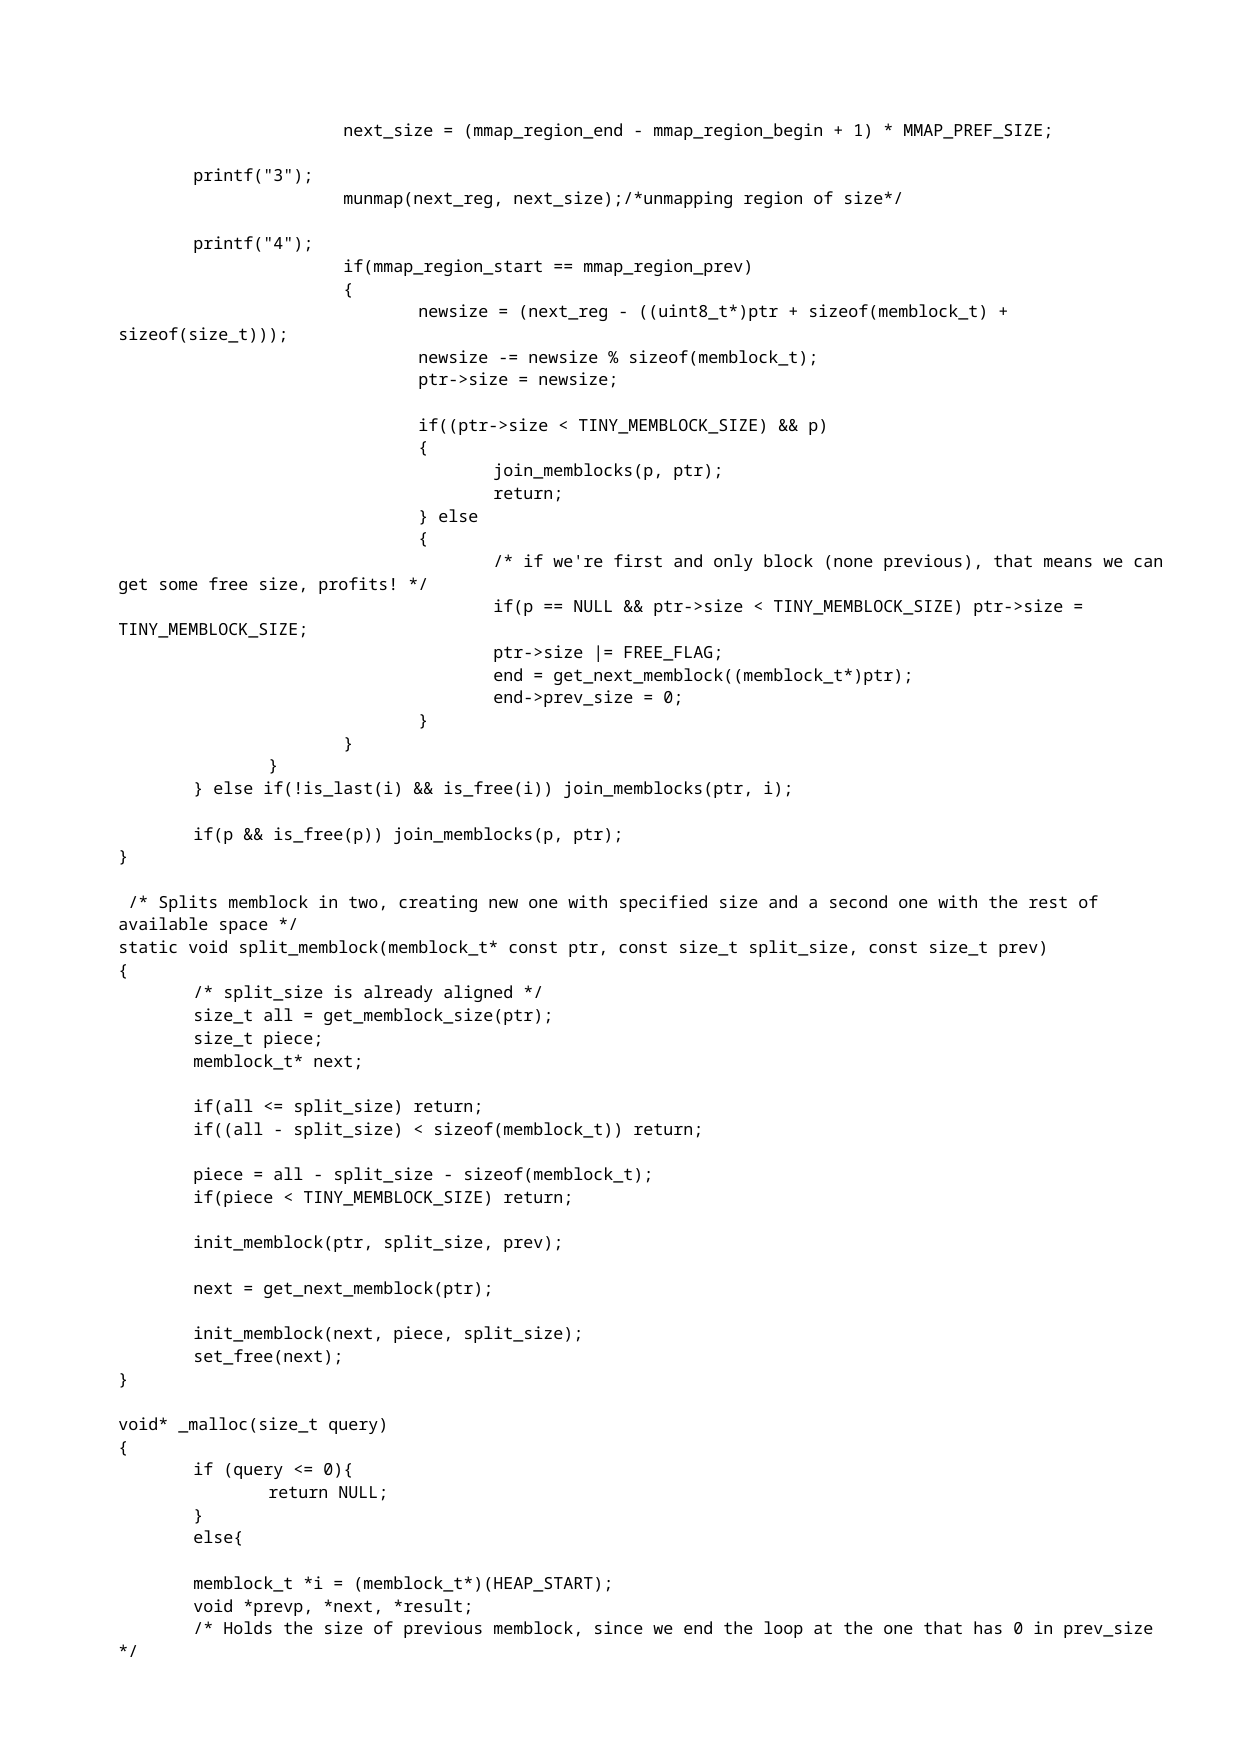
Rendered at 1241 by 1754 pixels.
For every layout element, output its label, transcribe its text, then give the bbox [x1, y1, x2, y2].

text next_size = (mmap_region_end - mmap_region_begin + 1) * MMAP_PREF_SIZE; printf("3"); munmap(next_reg, next_size);/*unmapping region of size*/ printf("4"); if(mmap_region_start == mmap_region_prev) { newsize = (next_reg - ((uint8_t*)ptr + sizeof(memblock_t) + sizeof(size_t))); newsize -= newsize % sizeof(memblock_t); ptr->size = newsize; if((ptr->size < TINY_MEMBLOCK_SIZE) && p) { join_memblocks(p, ptr); return; } else { /* if we're first and only block (none previous), that means we can get some free size, profits! */ if(p == NULL && ptr->size < TINY_MEMBLOCK_SIZE) ptr->size = TINY_MEMBLOCK_SIZE; ptr->size |= FREE_FLAG; end = get_next_memblock((memblock_t*)ptr); end->prev_size = 0; } } } } else if(!is_last(i) && is_free(i)) join_memblocks(ptr, i); if(p && is_free(p)) join_memblocks(p, ptr); } /* Splits memblock in two, creating new one with specified size and a second one with the rest of available space */ static void split_memblock(memblock_t* const ptr, const size_t split_size, const size_t prev) { /* split_size is already aligned */ size_t all = get_memblock_size(ptr); size_t piece; memblock_t* next; if(all <= split_size) return; if((all - split_size) < sizeof(memblock_t)) return; piece = all - split_size - sizeof(memblock_t); if(piece < TINY_MEMBLOCK_SIZE) return; init_memblock(ptr, split_size, prev); next = get_next_memblock(ptr); init_memblock(next, piece, split_size); set_free(next); } void* _malloc(size_t query) { if (query <= 0){ return NULL; } else{ memblock_t *i = (memblock_t*)(HEAP_START); void *prevp, *next, *result; /* Holds the size of previous memblock, since we end the loop at the one that has 0 in prev_size */ [118, 118, 1181, 1662]
